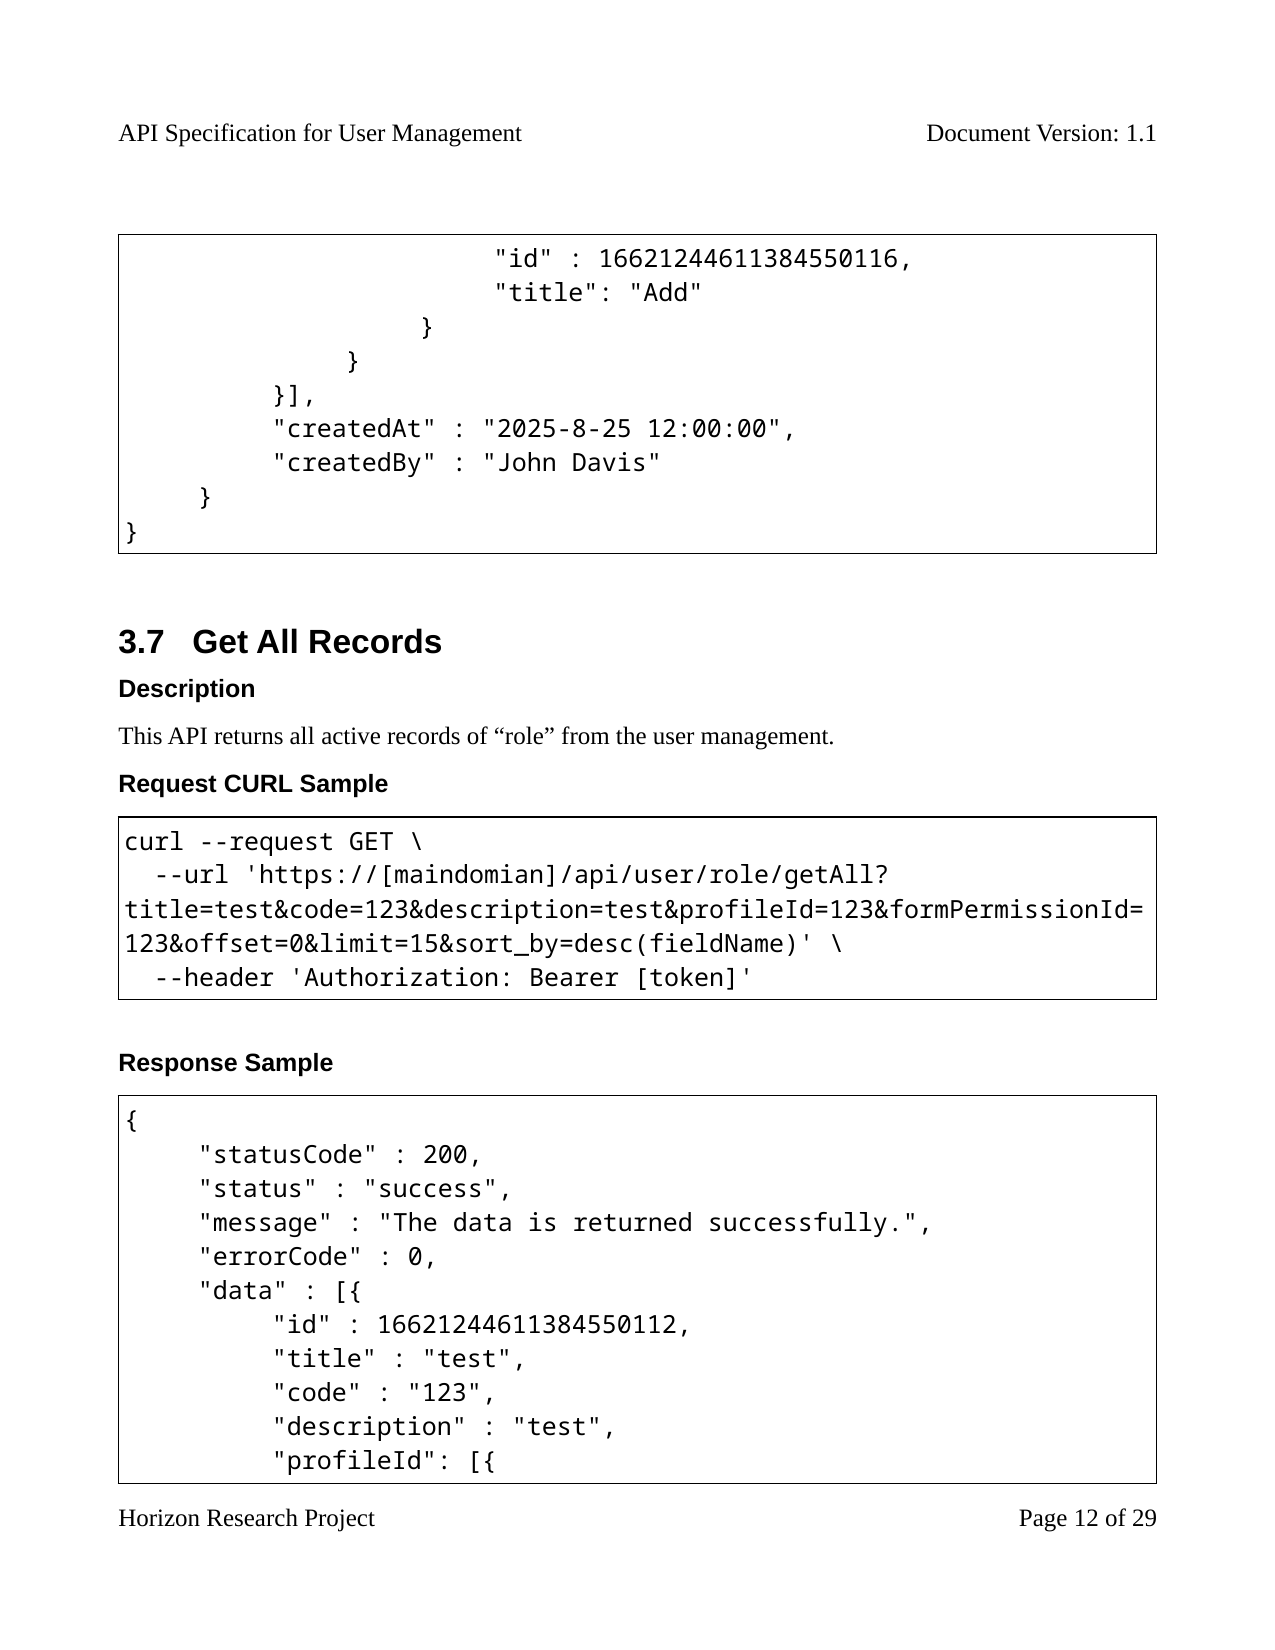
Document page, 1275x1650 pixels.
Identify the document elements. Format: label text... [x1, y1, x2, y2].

text This API returns all active records of “role” from the user management. [118, 721, 1157, 750]
subtitle Get All Records [118, 622, 1157, 661]
text Response Sample [118, 1048, 1157, 1077]
table_header { "statusCode" : 200, "status" : "success", "message" : "The data is returned successfully.", "errorCode" : 0, "data" : [{ "id" : 16621244611384550112, "title" : "test", "code" : "123", "description" : "test", "profileId": [{ [119, 1096, 1156, 1483]
table_header "id" : 16621244611384550116, "title": "Add" } } }], "createdAt" : "2025-8-25 12:00:00", "createdBy" : "John Davis" } } [119, 235, 1156, 553]
text Request CURL Sample [118, 769, 1157, 797]
table_header curl --request GET \ --url 'https://[maindomian]/api/user/role/getAll?title=test&code=123&description=test&profileId=123&formPermissionId=123&offset=0&limit=15&sort_by=desc(fieldName)' \ --header 'Authorization: Bearer [token]' [119, 818, 1156, 999]
text Description [118, 673, 1157, 702]
